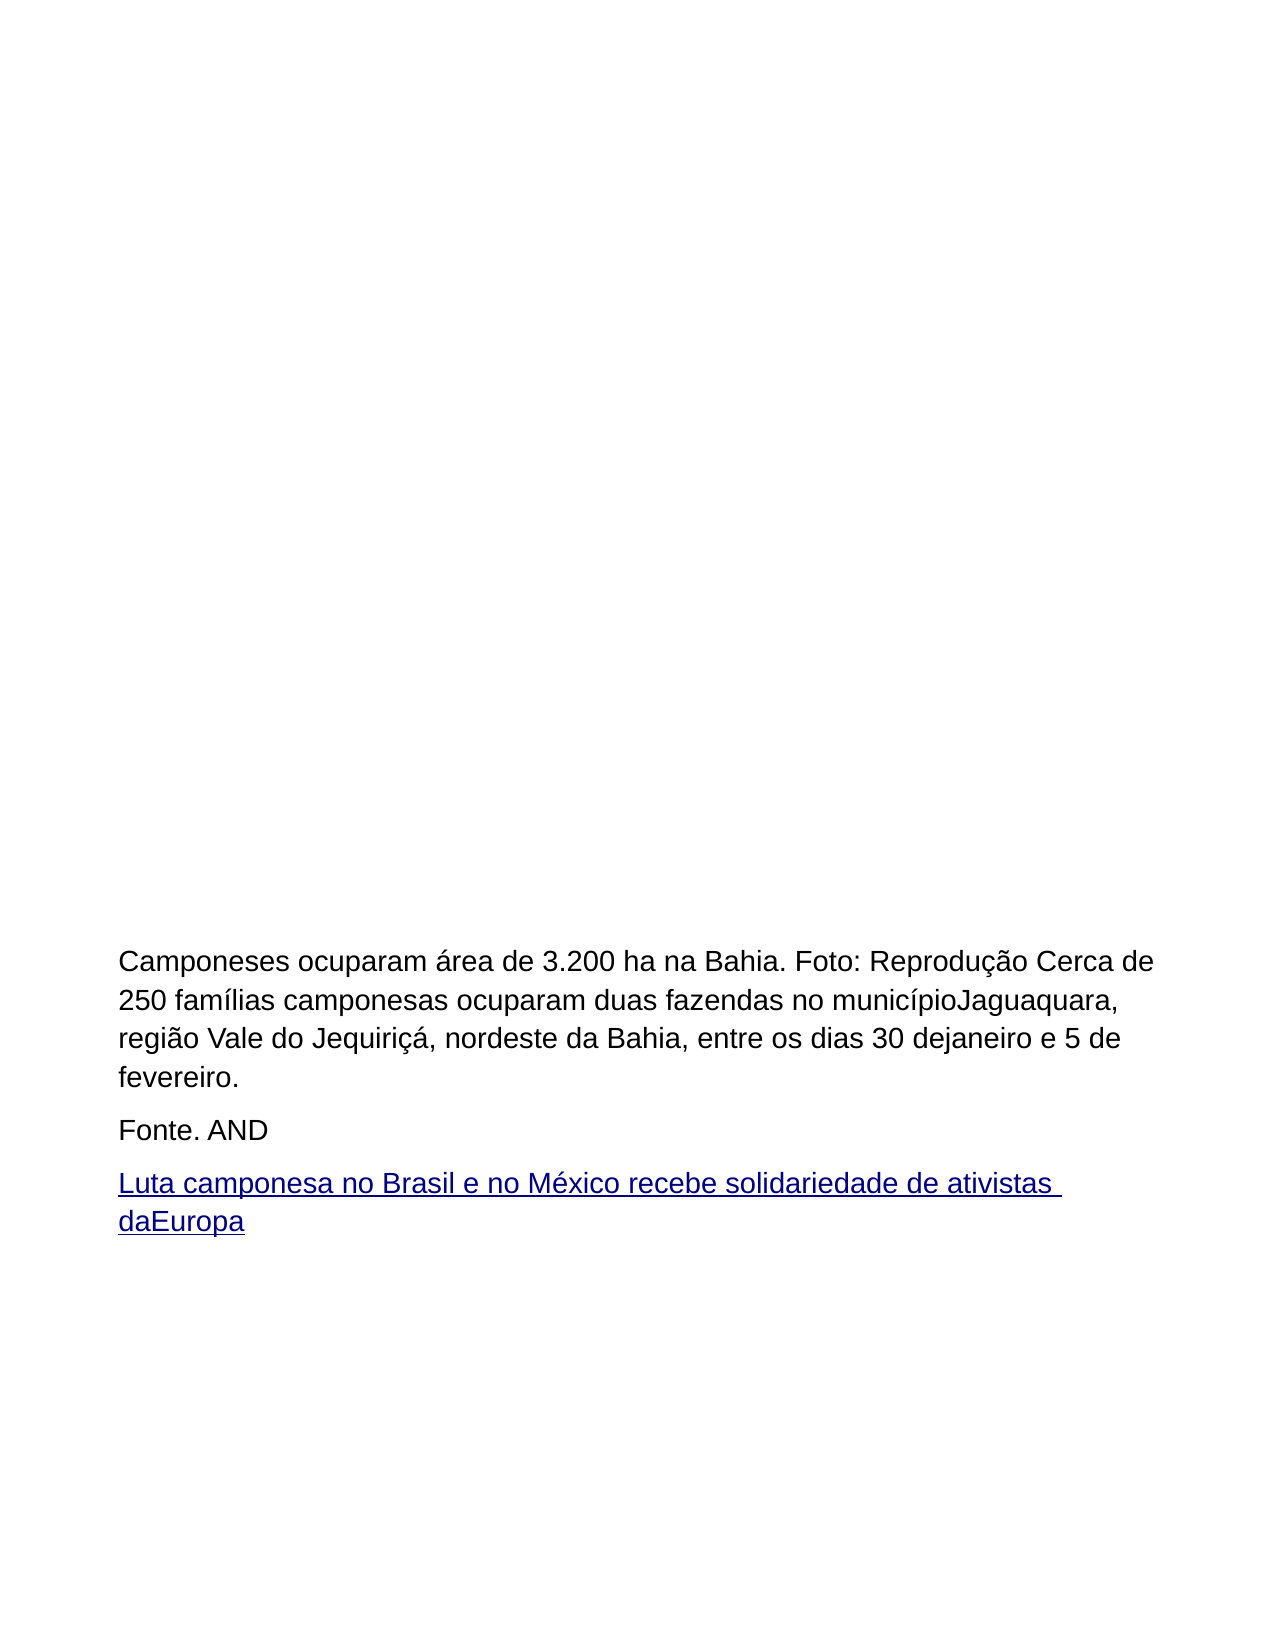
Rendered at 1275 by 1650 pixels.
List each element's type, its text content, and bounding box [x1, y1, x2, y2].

text Camponeses ocuparam área de 3.200 ha na Bahia. Foto: Reprodução Cerca de 250 famílias camponesas ocuparam duas fazendas no municípioJaguaquara, região Vale do Jequiriçá, nordeste da Bahia, entre os dias 30 dejaneiro e 5 de fevereiro. [118, 944, 1157, 1093]
text Fonte. AND [118, 1113, 1157, 1146]
text Luta camponesa no Brasil e no México recebe solidariedade de ativistas daEuropa [118, 1166, 1157, 1238]
